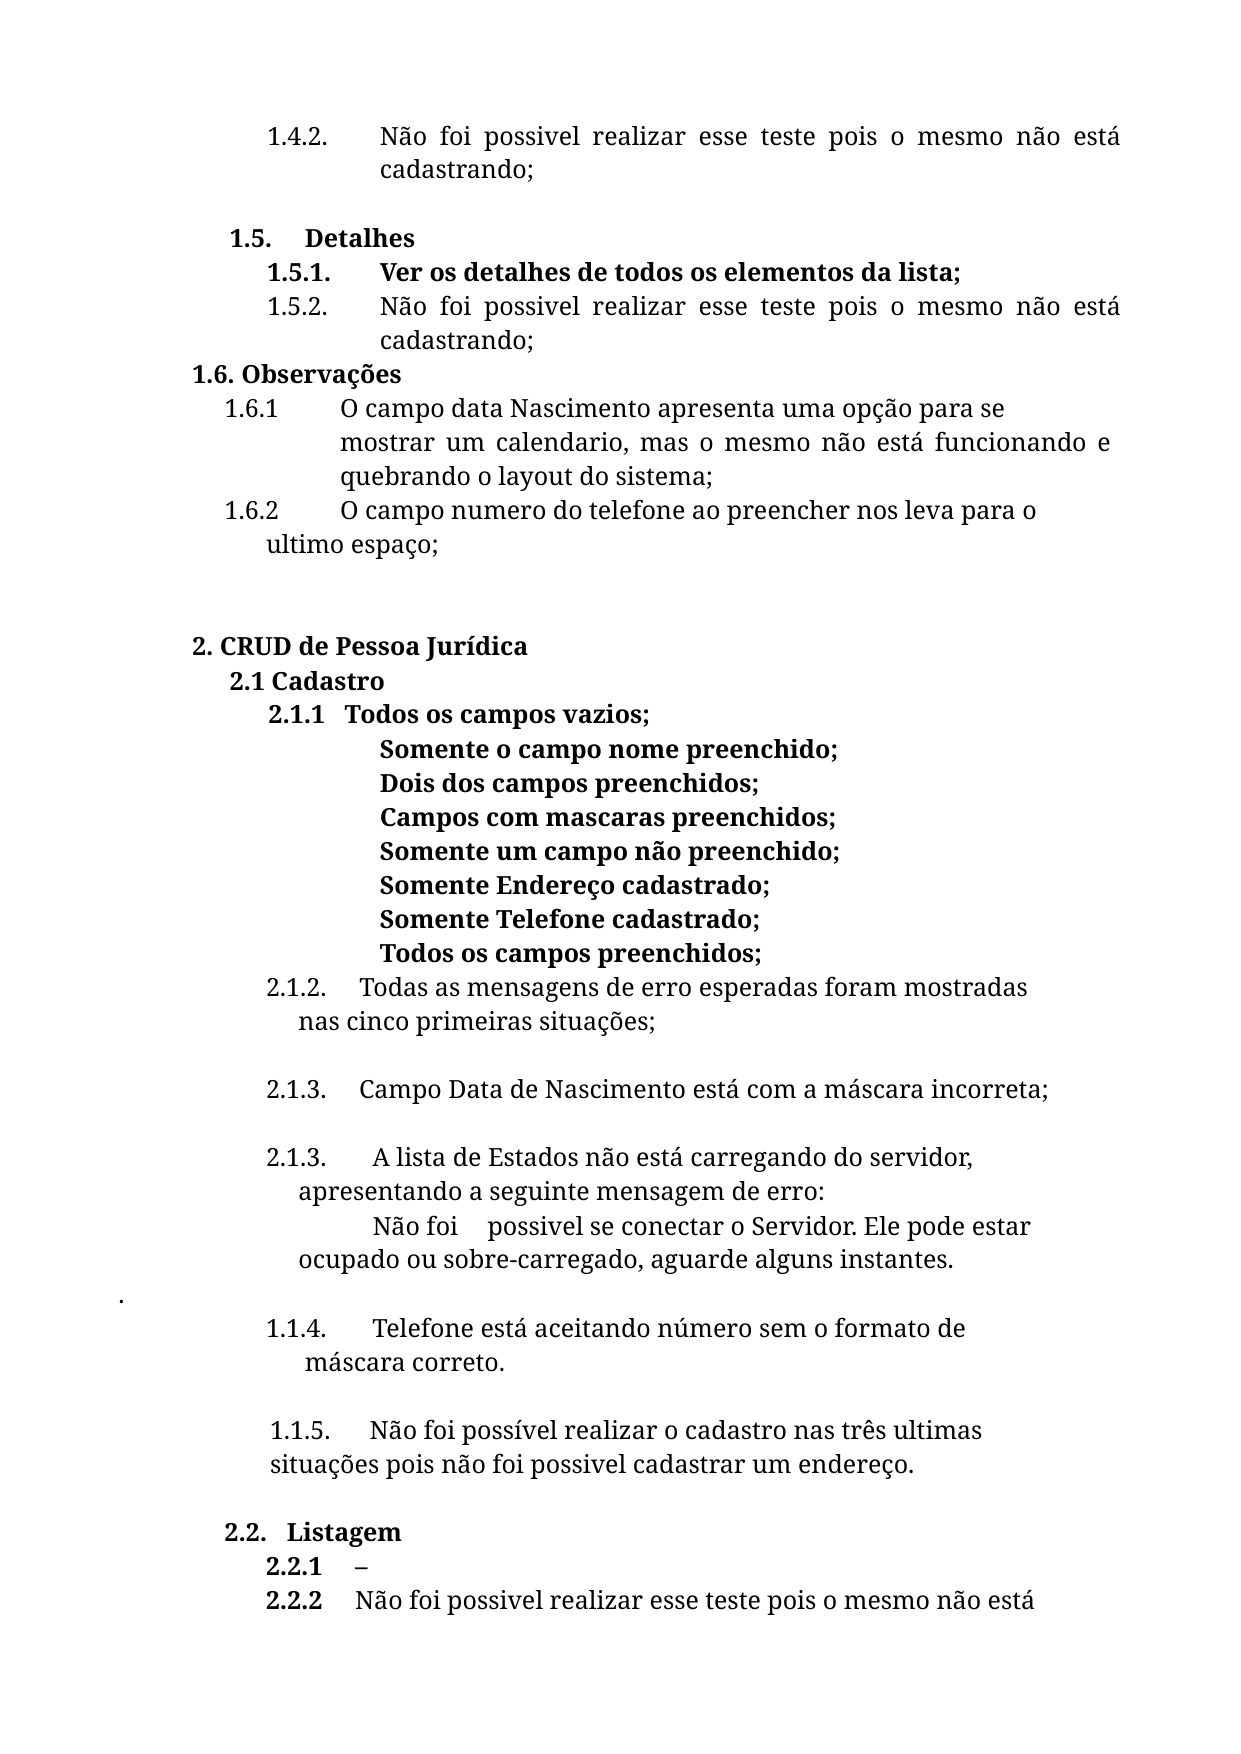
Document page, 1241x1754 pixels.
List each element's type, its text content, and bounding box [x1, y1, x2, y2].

list Detalhes [229, 220, 1122, 254]
list 2.1.1 Todos os campos vazios; [192, 697, 1122, 731]
list Dois dos campos preenchidos; [379, 765, 1122, 799]
list . [118, 1276, 1122, 1310]
list Campos com mascaras preenchidos; [379, 799, 1122, 833]
list Todos os campos preenchidos; [379, 936, 1122, 970]
list 2.2.2 Não foi possivel realizar esse teste pois o mesmo não está [118, 1583, 1122, 1617]
list Somente Endereço cadastrado; [379, 867, 1122, 902]
list 2.1.3. Campo Data de Nascimento está com a máscara incorreta; [118, 1072, 1122, 1106]
list Não foi possivel realizar esse teste pois o mesmo não está cadastrando; [267, 118, 1122, 186]
list 1.1.5. Não foi possível realizar o cadastro nas três ultimas situações pois não foi possivel cadastrar um endereço. [270, 1412, 1122, 1481]
text 2. CRUD de Pessoa Jurídica [118, 629, 1122, 663]
list 1.6.2 O campo numero do telefone ao preencher nos leva para o ultimo espaço; [118, 493, 1122, 561]
list 1.6.1 O campo data Nascimento apresenta uma opção para se mostrar um calendario, mas o mesmo não está funcionando e quebrando o layout do sistema; [118, 391, 1122, 493]
list 1.1.4. Telefone está aceitando número sem o formato de máscara correto. [118, 1310, 1122, 1378]
list Ver os detalhes de todos os elementos da lista; [267, 254, 1122, 288]
list Somente o campo nome preenchido; [379, 731, 1122, 765]
list 2.1 Cadastro [192, 663, 1122, 697]
list 1.6. Observações [118, 357, 1122, 391]
list 2.1.3. A lista de Estados não está carregando do servidor, apresentando a seguinte mensagem de erro: [118, 1140, 1122, 1208]
list Não foi possivel realizar esse teste pois o mesmo não está cadastrando; [267, 288, 1122, 357]
list 2.2.1 – [118, 1549, 1122, 1583]
list 2.2. Listagem [118, 1515, 1122, 1549]
list Somente um campo não preenchido; [379, 833, 1122, 867]
list Não foi possivel se conectar o Servidor. Ele pode estar ocupado ou sobre-carregado, aguarde alguns instantes. [118, 1208, 1122, 1276]
list 2.1.2. Todas as mensagens de erro esperadas foram mostradas nas cinco primeiras situações; [118, 970, 1122, 1038]
list Somente Telefone cadastrado; [379, 902, 1122, 936]
